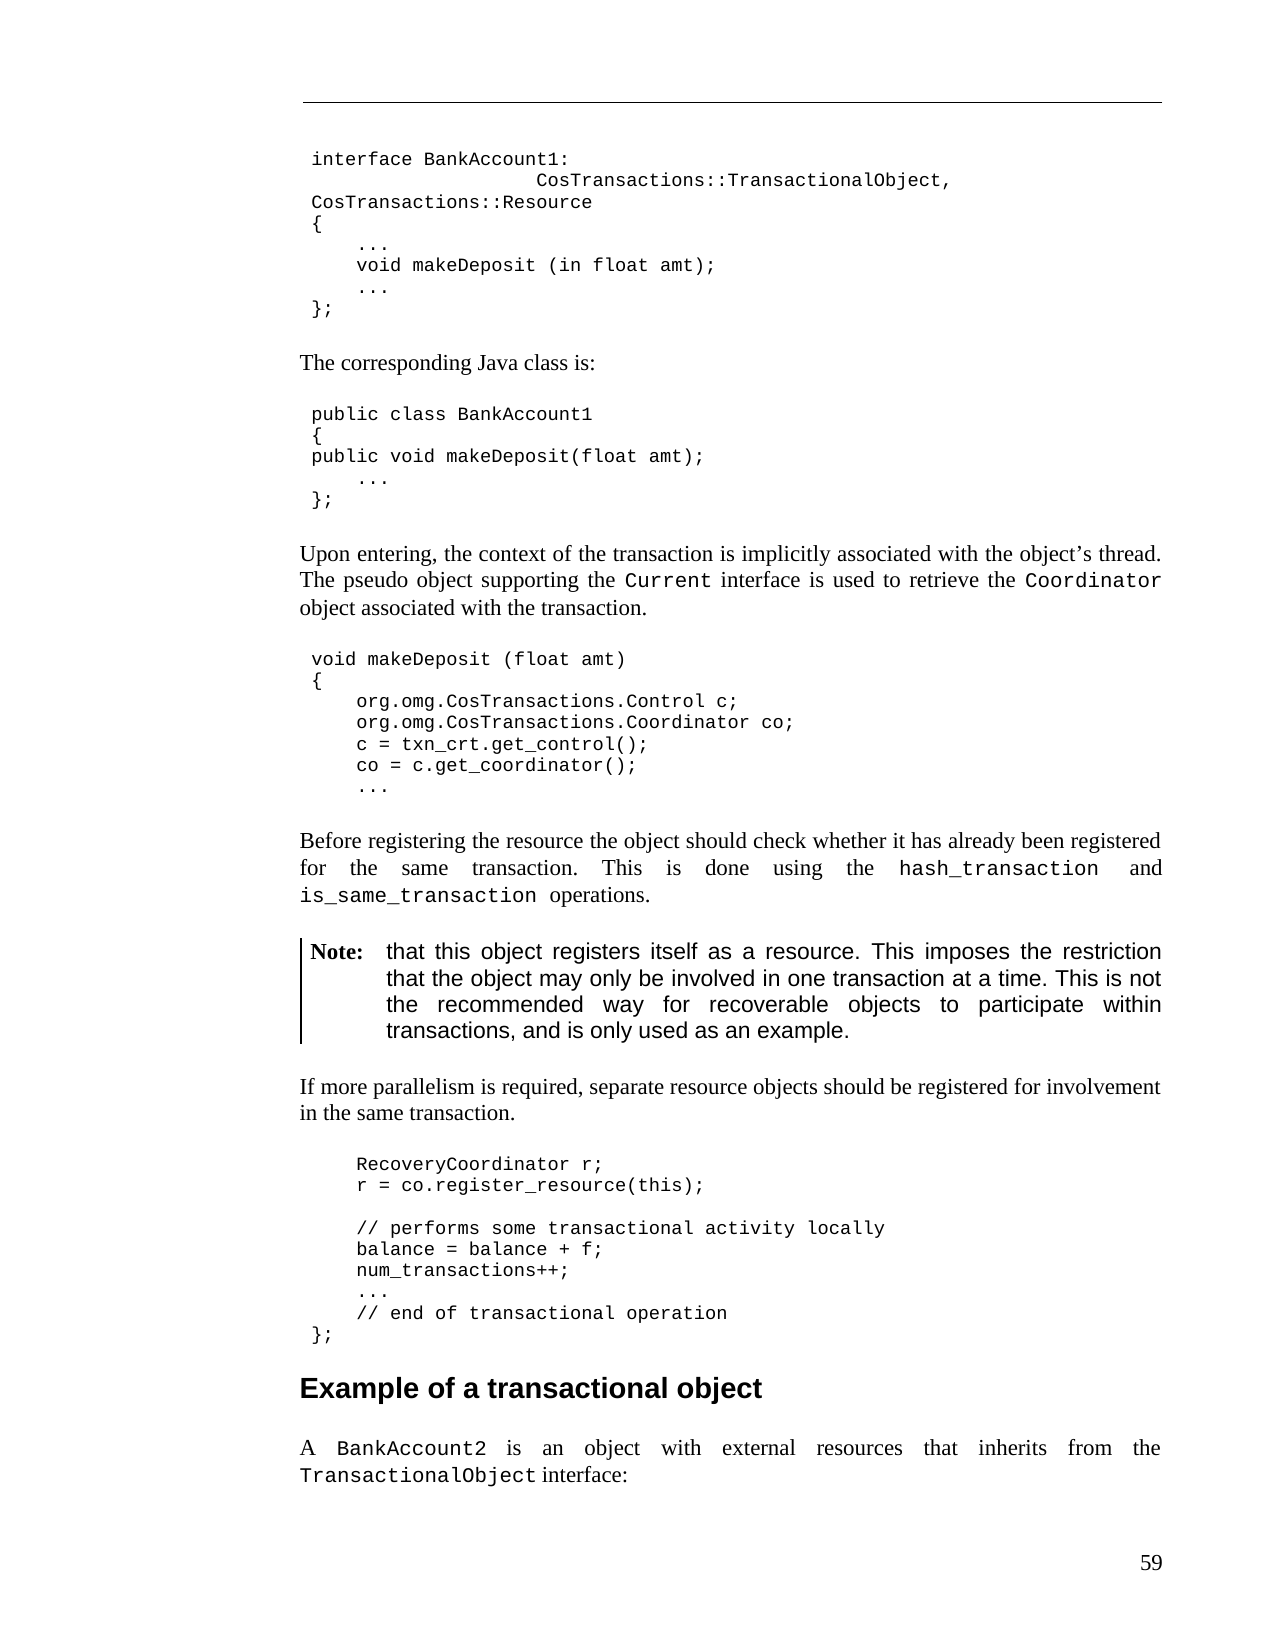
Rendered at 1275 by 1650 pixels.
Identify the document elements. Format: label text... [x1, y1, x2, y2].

text The corresponding Java class is: [299, 349, 1162, 376]
text A BankAccount2 is an object with external resources that inherits from the TransactionalObject interface: [299, 1434, 1162, 1489]
text RecoveryCoordinator r; r = co.register_resource(this); // performs some transactional activity locally balance = balance + f; num_transactions++; ... // end of transactional operation }; [311, 1155, 1162, 1346]
text void makeDeposit (float amt) { org.omg.CosTransactions.Control c; org.omg.CosTransactions.Coordinator co; [311, 649, 1162, 734]
text If more parallelism is required, separate resource objects should be registered for involvement in the same transaction. [299, 1073, 1162, 1126]
text Upon entering, the context of the transaction is implicitly associated with the object’s thread. The pseudo object supporting the Current interface is used to retrieve the Coordinator object associated with the transaction. [299, 540, 1162, 620]
text public class BankAccount1 { public void makeDeposit(float amt); ... }; [311, 405, 1162, 511]
list that this object registers itself as a resource. This imposes the restriction that the object may only be involved in one transaction at a time. This is not the recommended way for recoverable objects to participate within transactions, and is only used as an example. [302, 938, 1162, 1044]
subtitle Example of a transactional object [187, 1371, 1162, 1404]
text c = txn_crt.get_control(); co = c.get_coordinator(); ... [311, 734, 1162, 798]
text Before registering the resource the object should check whether it has already been registered for the same transaction. This is done using the hash_transaction and is_same_transaction operations. [299, 827, 1162, 909]
text interface BankAccount1: CosTransactions::TransactionalObject, CosTransactions::Resource { ... void makeDeposit (in float amt); ... }; [311, 150, 1162, 320]
